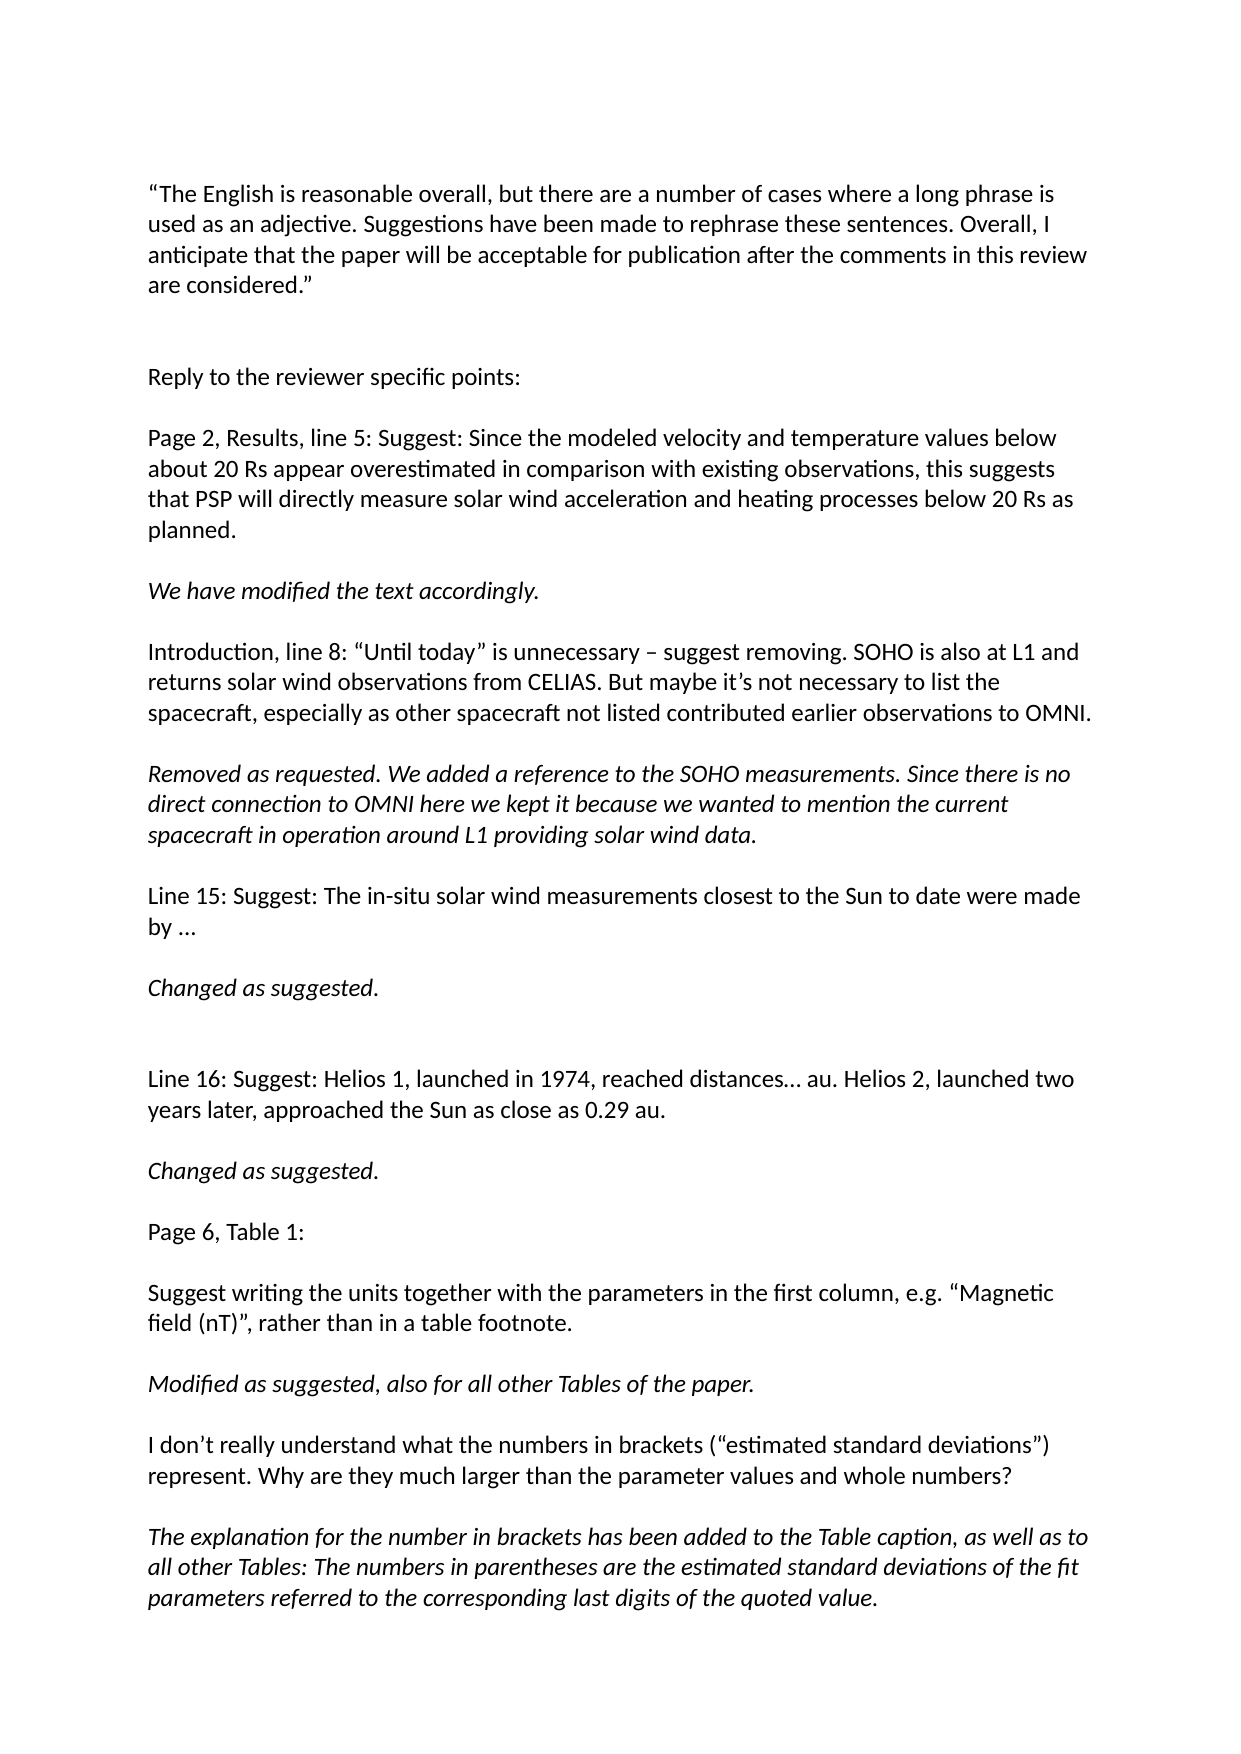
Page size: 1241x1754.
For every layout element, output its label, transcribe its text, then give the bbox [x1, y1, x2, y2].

text Page 6, Table 1: [148, 1216, 1093, 1246]
text Suggest writing the units together with the parameters in the first column, e.g. “Magnetic field (nT)”, rather than in a table footnote. [148, 1277, 1093, 1338]
text Changed as suggested. [148, 1155, 1093, 1185]
text Line 16: Suggest: Helios 1, launched in 1974, reached distances… au. Helios 2, launched two years later, approached the Sun as close as 0.29 au. [148, 1063, 1093, 1124]
text Line 15: Suggest: The in-situ solar wind measurements closest to the Sun to date were made by ... [148, 880, 1093, 941]
text “The English is reasonable overall, but there are a number of cases where a long phrase is used as an adjective. Suggestions have been made to rephrase these sentences. Overall, I anticipate that the paper will be acceptable for publication after the comments in this review are considered.” [148, 178, 1093, 300]
text Changed as suggested. [148, 972, 1093, 1002]
text I don’t really understand what the numbers in brackets (“estimated standard deviations”) represent. Why are they much larger than the parameter values and whole numbers? [148, 1429, 1093, 1491]
text Page 2, Results, line 5: Suggest: Since the modeled velocity and temperature values below about 20 Rs appear overestimated in comparison with existing observations, this suggests that PSP will directly measure solar wind acceleration and heating processes below 20 Rs as planned. [148, 422, 1093, 544]
text Modified as suggested, also for all other Tables of the paper. [148, 1368, 1093, 1399]
text We have modified the text accordingly. [148, 575, 1093, 605]
text Reply to the reviewer specific points: [148, 361, 1093, 392]
text Removed as requested. We added a reference to the SOHO measurements. Since there is no direct connection to OMNI here we kept it because we wanted to mention the current spacecraft in operation around L1 providing solar wind data. [148, 758, 1093, 849]
text Introduction, line 8: “Until today” is unnecessary – suggest removing. SOHO is also at L1 and returns solar wind observations from CELIAS. But maybe it’s not necessary to list the spacecraft, especially as other spacecraft not listed contributed earlier observations to OMNI. [148, 636, 1093, 727]
text The explanation for the number in brackets has been added to the Table caption, as well as to all other Tables: The numbers in parentheses are the estimated standard deviations of the fit parameters referred to the corresponding last digits of the quoted value. [148, 1521, 1093, 1613]
